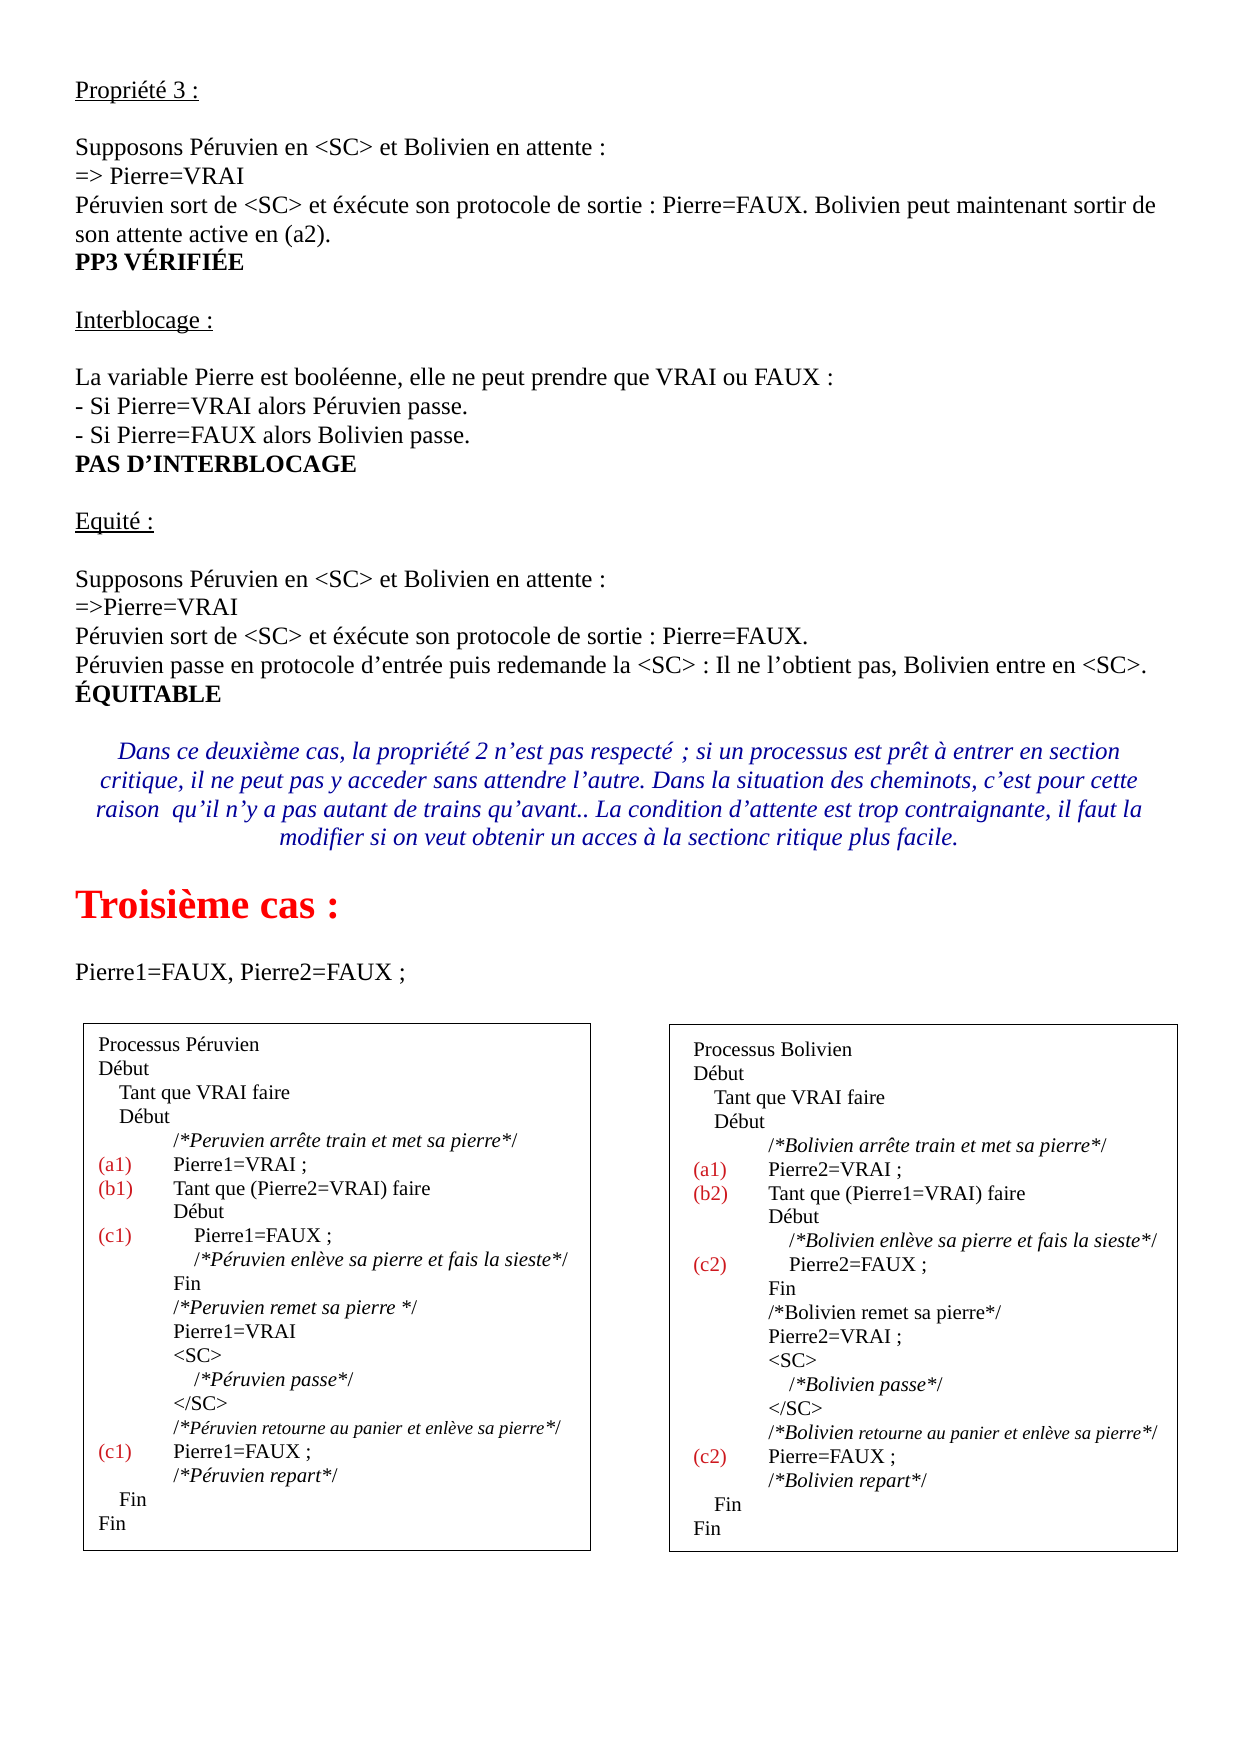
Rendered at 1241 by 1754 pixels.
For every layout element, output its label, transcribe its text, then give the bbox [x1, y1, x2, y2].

text Supposons Péruvien en <SC> et Bolivien en attente : [75, 564, 1165, 592]
text Troisième cas : [75, 880, 1165, 928]
text - Si Pierre=FAUX alors Bolivien passe. [75, 420, 1165, 449]
text =>Pierre=VRAI [75, 592, 1165, 621]
text Interblocage : [75, 305, 1165, 334]
text Equité : [75, 506, 1165, 535]
text La variable Pierre est booléenne, elle ne peut prendre que VRAI ou FAUX : [75, 362, 1165, 391]
text Propriété 3 : [75, 75, 1165, 104]
text Supposons Péruvien en <SC> et Bolivien en attente : [75, 132, 1165, 161]
text Dans ce deuxième cas, la propriété 2 n’est pas respecté ; si un processus est prêt à entrer en section critique, il ne peut pas y acceder sans attendre l’autre. Dans la situation des cheminots, c’est pour cette raison qu’il n’y a pas autant de trains qu’avant.. La condition d’attente est trop contraignante, il faut la modifier si on veut obtenir un acces à la sectionc ritique plus facile. [75, 736, 1165, 851]
text Péruvien sort de <SC> et éxécute son protocole de sortie : Pierre=FAUX. [75, 621, 1165, 650]
text => Pierre=VRAI [75, 161, 1165, 190]
text PP3 VÉRIFIÉE [75, 247, 1165, 276]
text Péruvien passe en protocole d’entrée puis redemande la <SC> : Il ne l’obtient pas, Bolivien entre en <SC>. [75, 650, 1165, 679]
text - Si Pierre=VRAI alors Péruvien passe. [75, 391, 1165, 420]
text Péruvien sort de <SC> et éxécute son protocole de sortie : Pierre=FAUX. Bolivien peut maintenant sortir de son attente active en (a2). [75, 190, 1165, 247]
text PAS D’INTERBLOCAGE [75, 449, 1165, 477]
text Pierre1=FAUX, Pierre2=FAUX ; [75, 957, 1165, 985]
text ÉQUITABLE [75, 679, 1165, 707]
